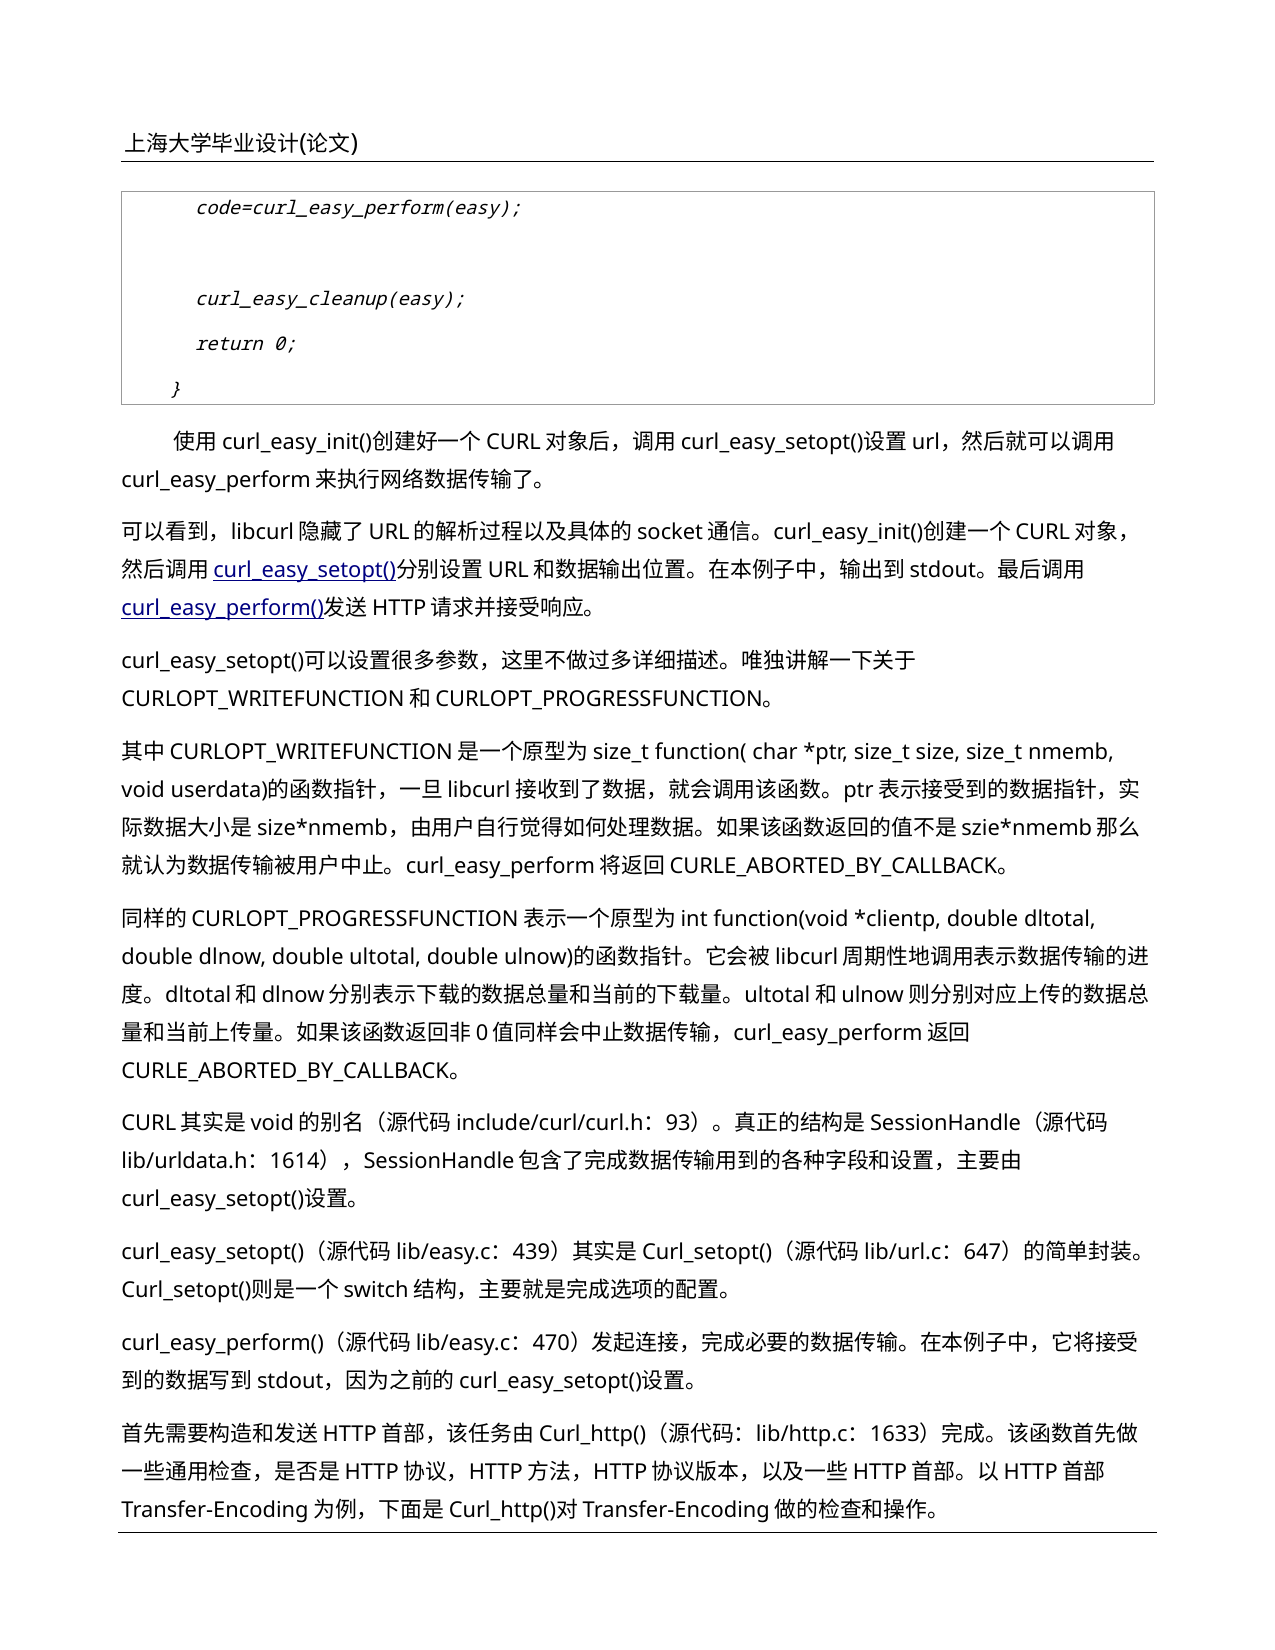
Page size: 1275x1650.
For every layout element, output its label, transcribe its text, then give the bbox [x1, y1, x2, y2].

text 其中CURLOPT_WRITEFUNCTION是一个原型为size_t function( char *ptr, size_t size, size_t nmemb, void userdata)的函数指针，一旦libcurl接收到了数据，就会调用该函数。ptr表示接受到的数据指针，实际数据大小是size*nmemb，由用户自行觉得如何处理数据。如果该函数返回的值不是szie*nmemb那么就认为数据传输被用户中止。curl_easy_perform将返回CURLE_ABORTED_BY_CALLBACK。 [121, 734, 1154, 880]
text 使用curl_easy_init()创建好一个CURL对象后，调用curl_easy_setopt()设置url，然后就可以调用curl_easy_perform来执行网络数据传输了。 [121, 424, 1154, 493]
text curl_easy_setopt()可以设置很多参数，这里不做过多详细描述。唯独讲解一下关于CURLOPT_WRITEFUNCTION和CURLOPT_PROGRESSFUNCTION。 [121, 643, 1154, 713]
text } [122, 372, 1154, 404]
text curl_easy_perform()（源代码lib/easy.c：470）发起连接，完成必要的数据传输。在本例子中，它将接受到的数据写到stdout，因为之前的curl_easy_setopt()设置。 [121, 1325, 1154, 1395]
text CURL其实是void的别名（源代码include/curl/curl.h：93）。真正的结构是SessionHandle（源代码lib/urldata.h：1614），SessionHandle包含了完成数据传输用到的各种字段和设置，主要由curl_easy_setopt()设置。 [121, 1105, 1154, 1213]
text 同样的CURLOPT_PROGRESSFUNCTION表示一个原型为int function(void *clientp, double dltotal, double dlnow, double ultotal, double ulnow)的函数指针。它会被libcurl周期性地调用表示数据传输的进度。dltotal和dlnow分别表示下载的数据总量和当前的下载量。ultotal和ulnow则分别对应上传的数据总量和当前上传量。如果该函数返回非0值同样会中止数据传输，curl_easy_perform返回CURLE_ABORTED_BY_CALLBACK。 [121, 901, 1154, 1084]
text 首先需要构造和发送HTTP首部，该任务由Curl_http()（源代码：lib/http.c：1633）完成。该函数首先做一些通用检查，是否是HTTP协议，HTTP方法，HTTP协议版本，以及一些HTTP首部。以HTTP首部Transfer-Encoding为例，下面是Curl_http()对Transfer-Encoding做的检查和操作。 [121, 1416, 1154, 1523]
text code=curl_easy_perform(easy); [122, 192, 1154, 220]
text curl_easy_setopt()（源代码lib/easy.c：439）其实是Curl_setopt()（源代码lib/url.c：647）的简单封装。Curl_setopt()则是一个switch结构，主要就是完成选项的配置。 [121, 1234, 1154, 1304]
text 可以看到，libcurl隐藏了URL的解析过程以及具体的socket通信。curl_easy_init()创建一个CURL对象，然后调用curl_easy_setopt()分别设置URL和数据输出位置。在本例子中，输出到stdout。最后调用curl_easy_perform()发送HTTP请求并接受响应。 [121, 514, 1154, 622]
text curl_easy_cleanup(easy); [122, 282, 1154, 310]
text return 0; [122, 327, 1154, 356]
